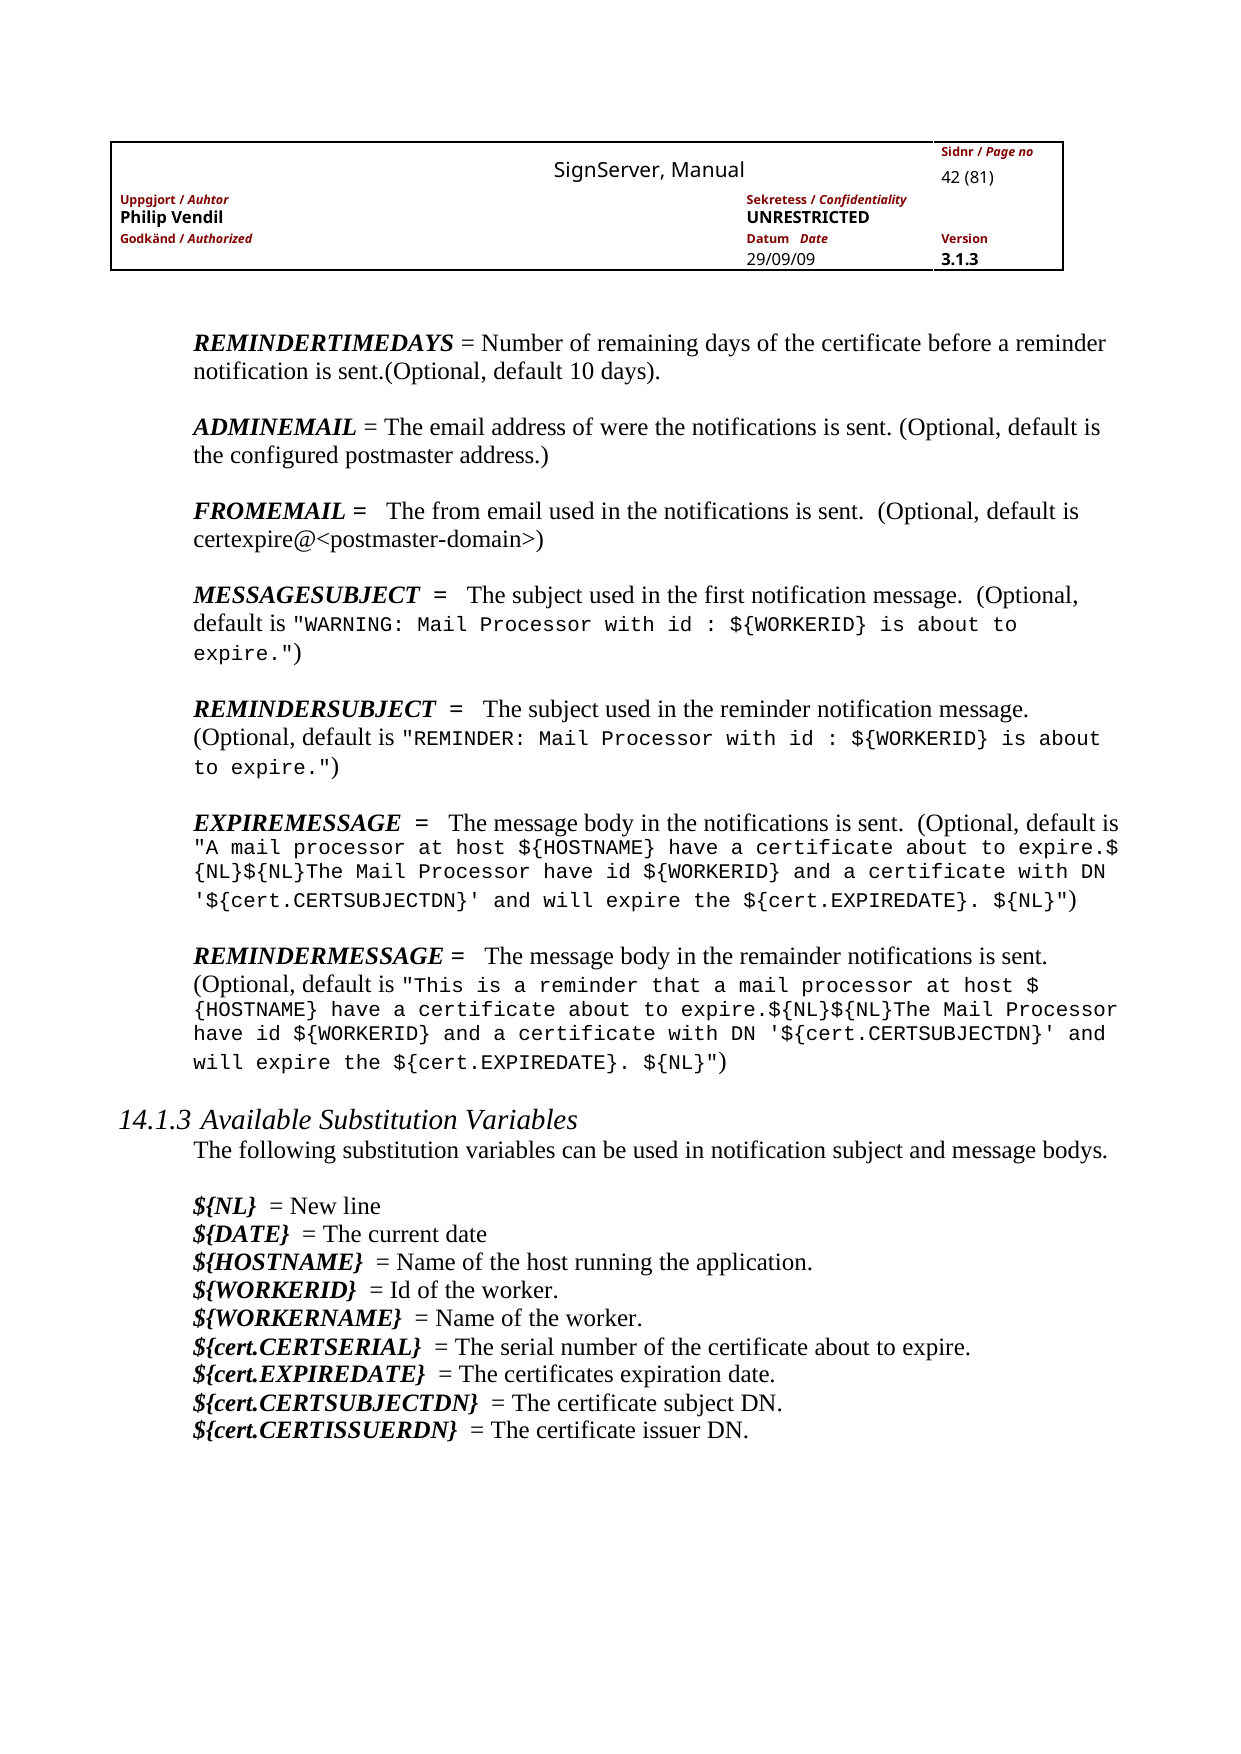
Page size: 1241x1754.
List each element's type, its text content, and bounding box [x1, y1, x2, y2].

text ${cert.CERTSERIAL} = The serial number of the certificate about to expire. [193, 1332, 1122, 1360]
text REMINDERTIMEDAYS = Number of remaining days of the certificate before a reminder notification is sent.(Optional, default 10 days). [193, 329, 1122, 385]
text EXPIREMESSAGE = The message body in the notifications is sent. (Optional, default is "A mail processor at host ${HOSTNAME} have a certificate about to expire.${NL}${NL}The Mail Processor have id ${WORKERID} and a certificate with DN '${cert.CERTSUBJECTDN}' and will expire the ${cert.EXPIREDATE}. ${NL}") [193, 809, 1122, 914]
text ADMINEMAIL = The email address of were the notifications is sent. (Optional, default is the configured postmaster address.) [193, 413, 1122, 469]
text ${WORKERID} = Id of the worker. [193, 1276, 1122, 1304]
text ${HOSTNAME} = Name of the host running the application. [193, 1248, 1122, 1276]
text FROMEMAIL = The from email used in the notifications is sent. (Optional, default is certexpire@<postmaster-domain>) [193, 497, 1122, 553]
subtitle Available Substitution Variables [118, 1104, 1122, 1136]
text ${cert.EXPIREDATE} = The certificates expiration date. [193, 1360, 1122, 1388]
text The following substitution variables can be used in notification subject and message bodys. [193, 1136, 1122, 1164]
text ${DATE} = The current date [193, 1220, 1122, 1248]
text REMINDERSUBJECT = The subject used in the reminder notification message. (Optional, default is "REMINDER: Mail Processor with id : ${WORKERID} is about to expire.") [193, 695, 1122, 781]
text REMINDERMESSAGE = The message body in the remainder notifications is sent. (Optional, default is "This is a reminder that a mail processor at host ${HOSTNAME} have a certificate about to expire.${NL}${NL}The Mail Processor have id ${WORKERID} and a certificate with DN '${cert.CERTSUBJECTDN}' and will expire the ${cert.EXPIREDATE}. ${NL}") [193, 942, 1122, 1076]
text ${cert.CERTISSUERDN} = The certificate issuer DN. [193, 1416, 1122, 1444]
text ${NL} = New line [193, 1192, 1122, 1220]
text MESSAGESUBJECT = The subject used in the first notification message. (Optional, default is "WARNING: Mail Processor with id : ${WORKERID} is about to expire.") [193, 581, 1122, 667]
text ${WORKERNAME} = Name of the worker. [193, 1304, 1122, 1332]
text ${cert.CERTSUBJECTDN} = The certificate subject DN. [193, 1388, 1122, 1416]
